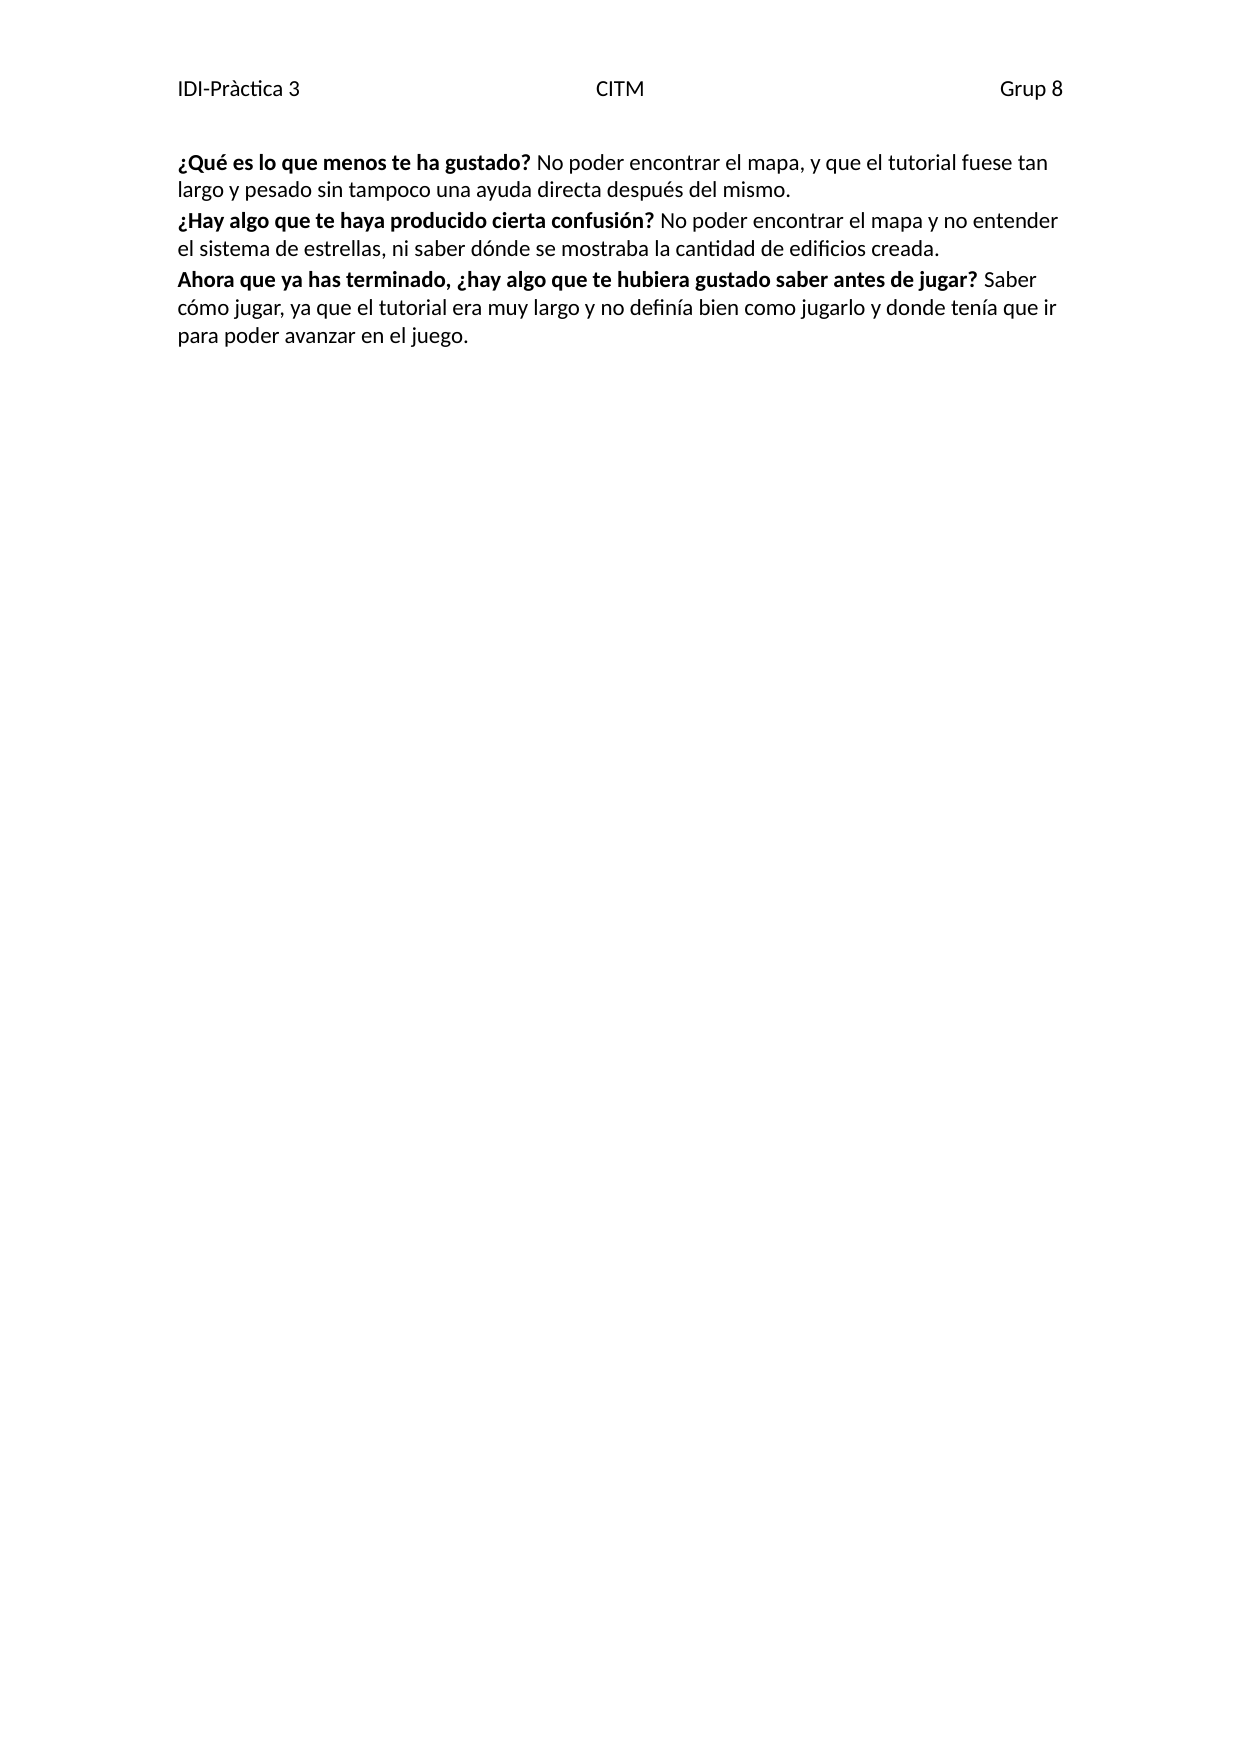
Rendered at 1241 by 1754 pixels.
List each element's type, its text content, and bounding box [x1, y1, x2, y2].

text ¿Qué es lo que menos te ha gustado? No poder encontrar el mapa, y que el tutorial fuese tan largo y pesado sin tampoco una ayuda directa después del mismo. [177, 148, 1063, 204]
text ¿Hay algo que te haya producido cierta confusión? No poder encontrar el mapa y no entender el sistema de estrellas, ni saber dónde se mostraba la cantidad de edificios creada. [177, 207, 1063, 263]
text Ahora que ya has terminado, ¿hay algo que te hubiera gustado saber antes de jugar? Saber cómo jugar, ya que el tutorial era muy largo y no definía bien como jugarlo y donde tenía que ir para poder avanzar en el juego. [177, 266, 1063, 349]
